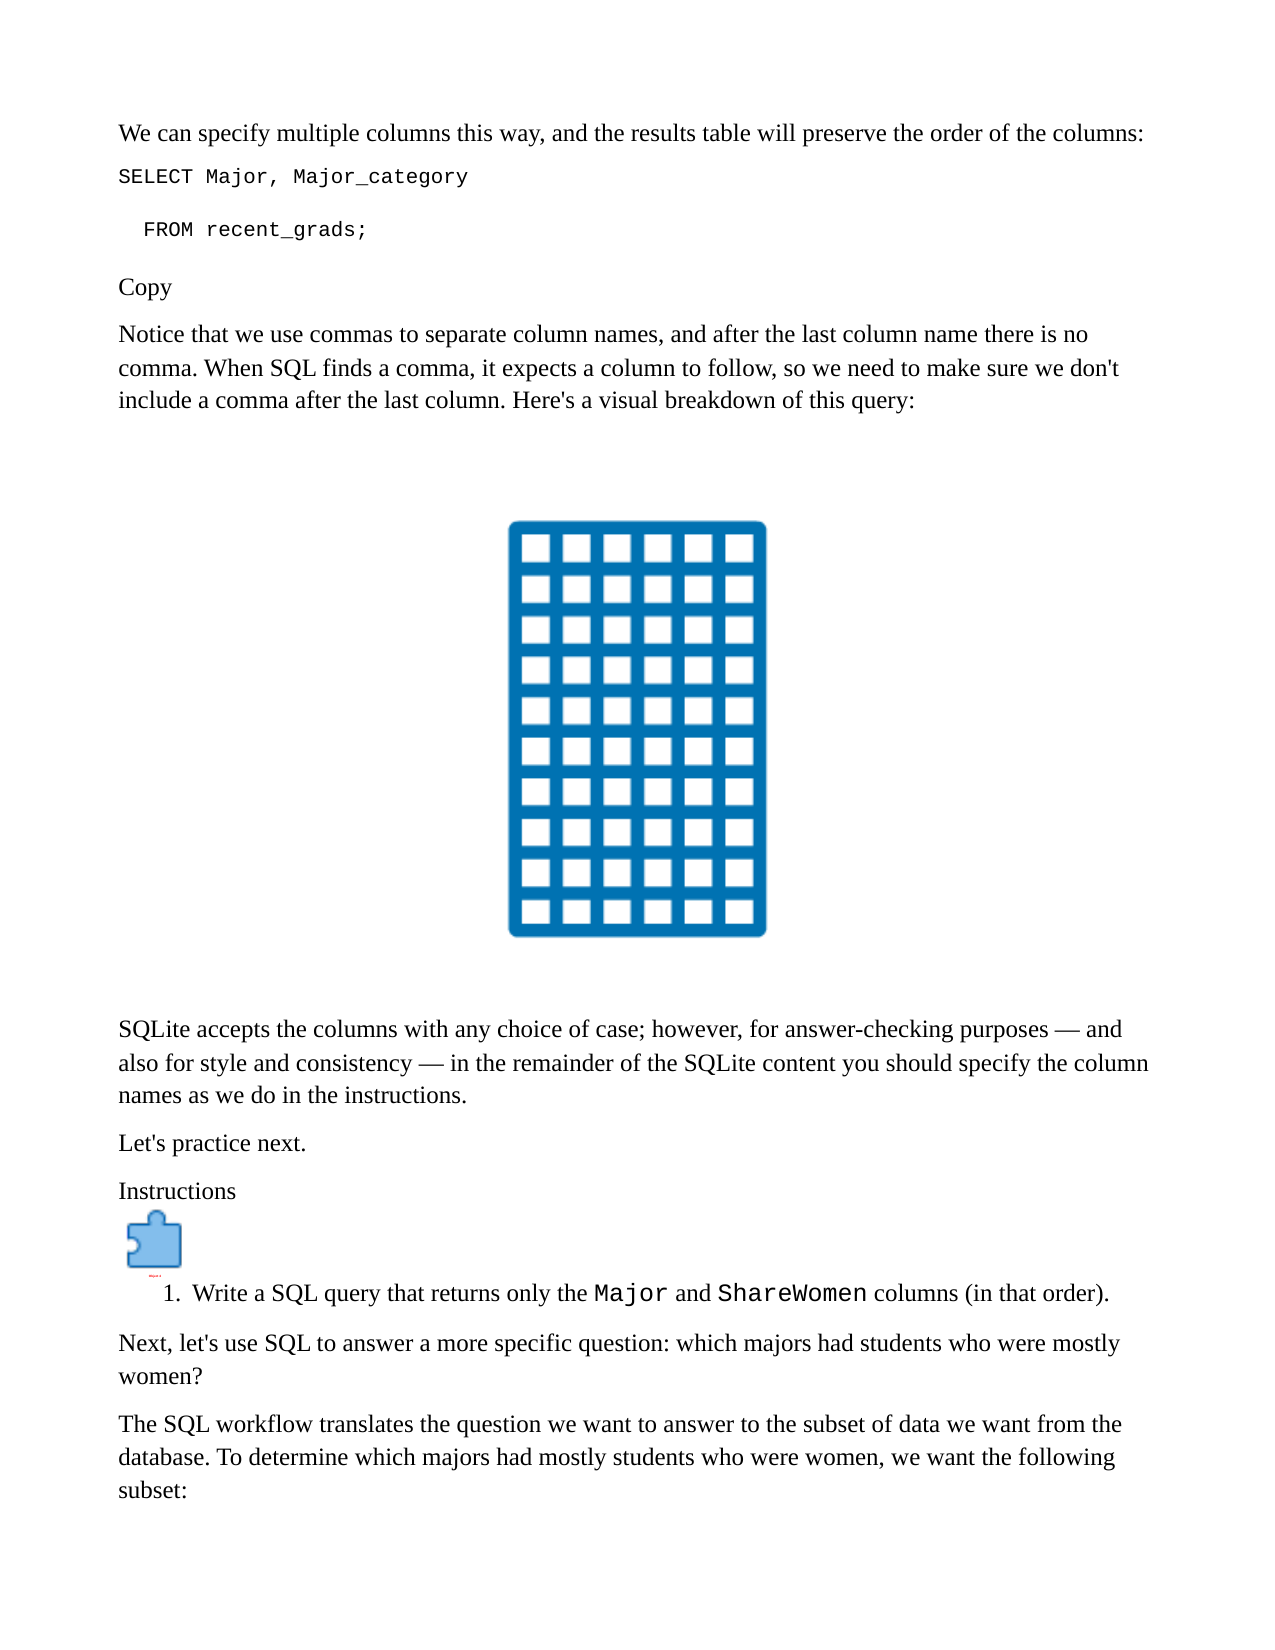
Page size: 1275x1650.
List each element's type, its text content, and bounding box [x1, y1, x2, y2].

text We can specify multiple columns this way, and the results table will preserve the order of the columns: [118, 118, 1157, 147]
text The SQL workflow translates the question we want to answer to the subset of data we want from the database. To determine which majors had mostly students who were women, we want the following subset: [118, 1409, 1157, 1504]
text Next, let's use SQL to answer a more specific question: which majors had students who were mostly women? [118, 1328, 1157, 1390]
text FROM recent_grads; [118, 219, 1157, 242]
text Let's practice next. [118, 1128, 1157, 1157]
picture [325, 433, 951, 996]
text Instructions [118, 1176, 1157, 1204]
list Write a SQL query that returns only the Major and ShareWomen columns (in that order). [162, 1278, 1157, 1309]
text Copy [118, 272, 1157, 301]
text Notice that we use commas to separate column names, and after the last column name there is no comma. When SQL finds a comma, it expects a column to follow, so we need to make sure we don't include a comma after the last column. Here's a visual breakdown of this query: [118, 319, 1157, 414]
text SELECT Major, Major_category [118, 166, 1157, 189]
text SQLite accepts the columns with any choice of case; however, for answer-checking purposes — and also for style and consistency — in the remainder of the SQLite content you should specify the column names as we do in the instructions. [118, 1014, 1157, 1109]
